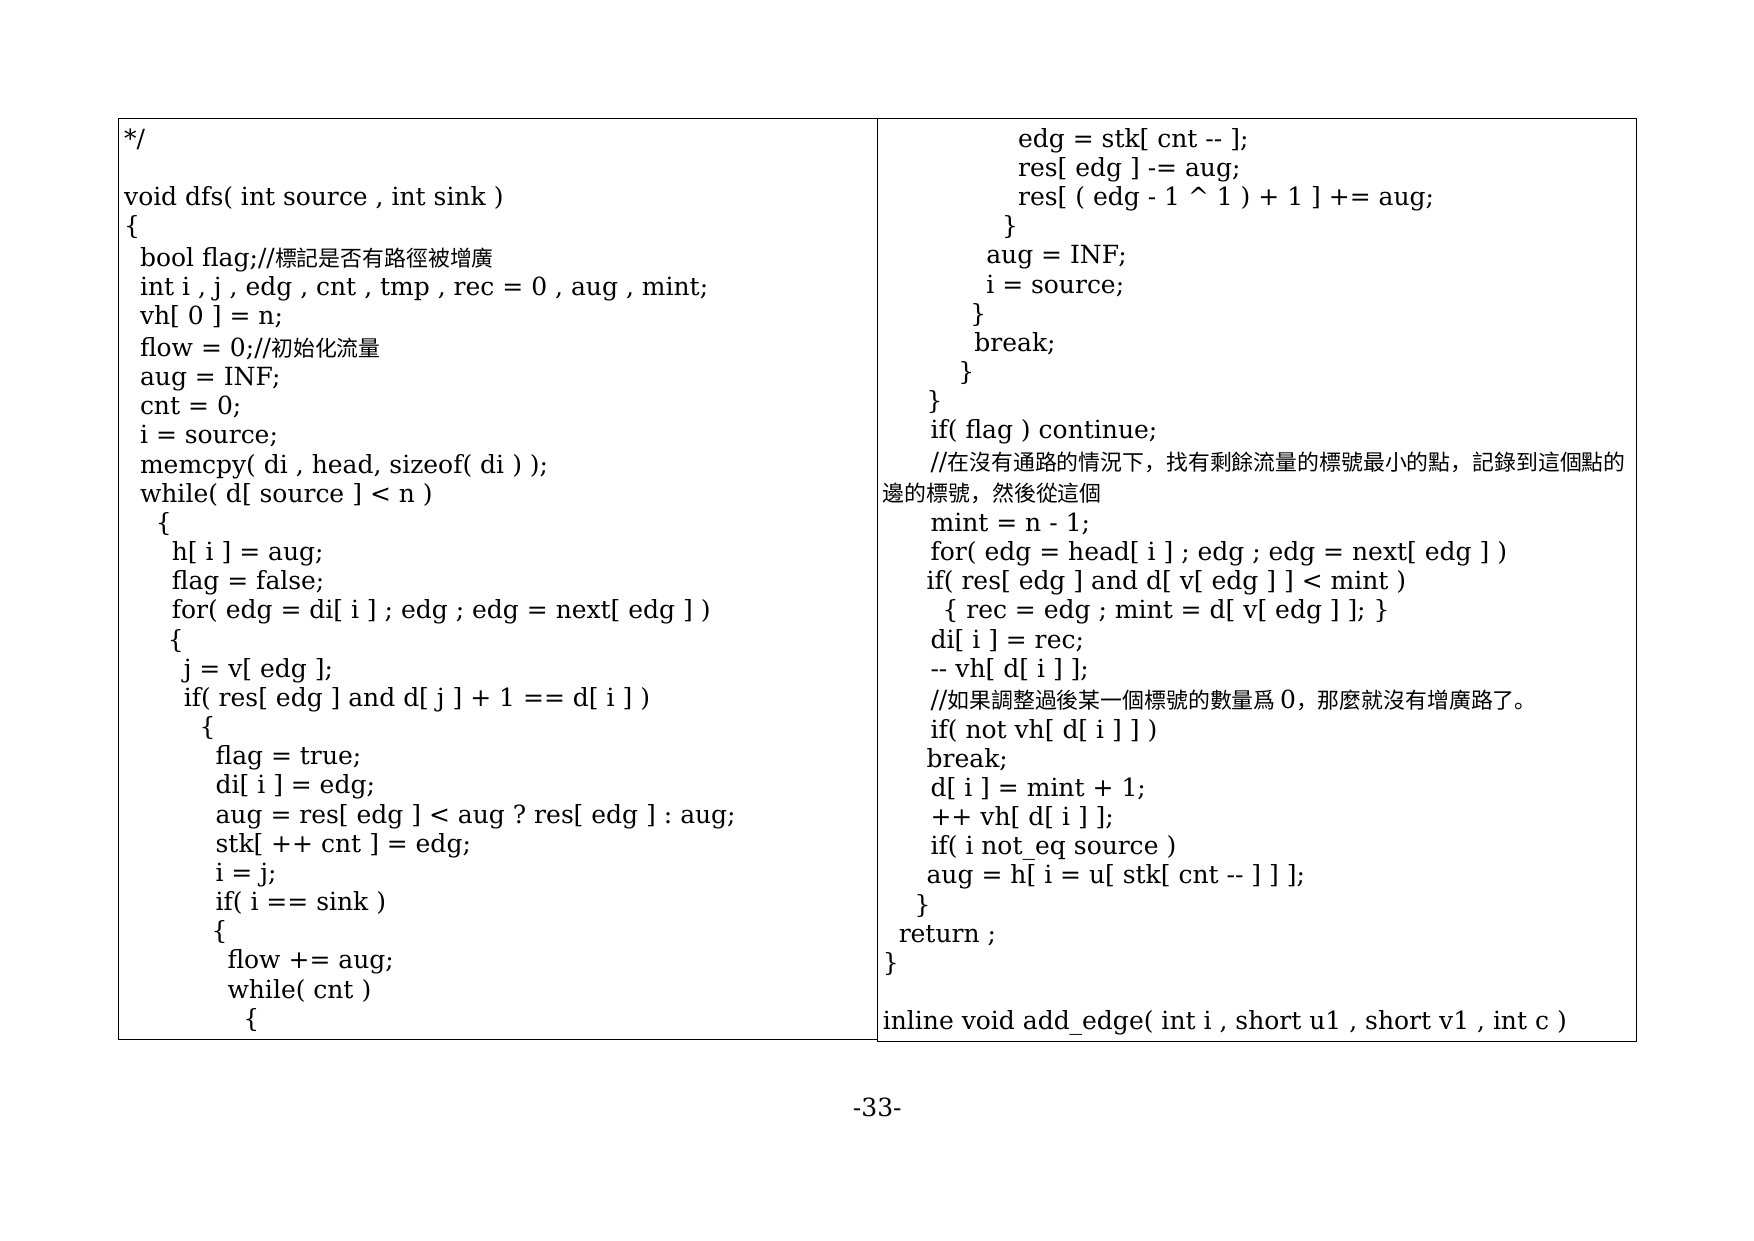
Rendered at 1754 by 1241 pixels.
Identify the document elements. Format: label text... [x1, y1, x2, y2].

table_header */ void dfs( int source , int sink ) { bool flag;//標記是否有路徑被增廣 int i , j , edg , cnt , tmp , rec = 0 , aug , mint; vh[ 0 ] = n; flow = 0;//初始化流量 aug = INF; cnt = 0; i = source; memcpy( di , head, sizeof( di ) ); while( d[ source ] < n ) { h[ i ] = aug; flag = false; for( edg = di[ i ] ; edg ; edg = next[ edg ] ) { j = v[ edg ]; if( res[ edg ] and d[ j ] + 1 == d[ i ] ) { flag = true; di[ i ] = edg; aug = res[ edg ] < aug ? res[ edg ] : aug; stk[ ++ cnt ] = edg; i = j; if( i == sink ) { flow += aug; while( cnt ) { [119, 119, 877, 1039]
table_header edg = stk[ cnt -- ]; res[ edg ] -= aug; res[ ( edg - 1 ^ 1 ) + 1 ] += aug; } aug = INF; i = source; } break; } } if( flag ) continue; //在沒有通路的情況下，找有剩餘流量的標號最小的點，記錄到這個點的邊的標號，然後從這個 mint = n - 1; for( edg = head[ i ] ; edg ; edg = next[ edg ] ) if( res[ edg ] and d[ v[ edg ] ] < mint ) { rec = edg ; mint = d[ v[ edg ] ]; } di[ i ] = rec; -- vh[ d[ i ] ]; //如果調整過後某一個標號的數量爲0，那麼就沒有增廣路了。 if( not vh[ d[ i ] ] ) break; d[ i ] = mint + 1; ++ vh[ d[ i ] ]; if( i not_eq source ) aug = h[ i = u[ stk[ cnt -- ] ] ]; } return ; } inline void add_edge( int i , short u1 , short v1 , int c ) [878, 119, 1636, 1041]
